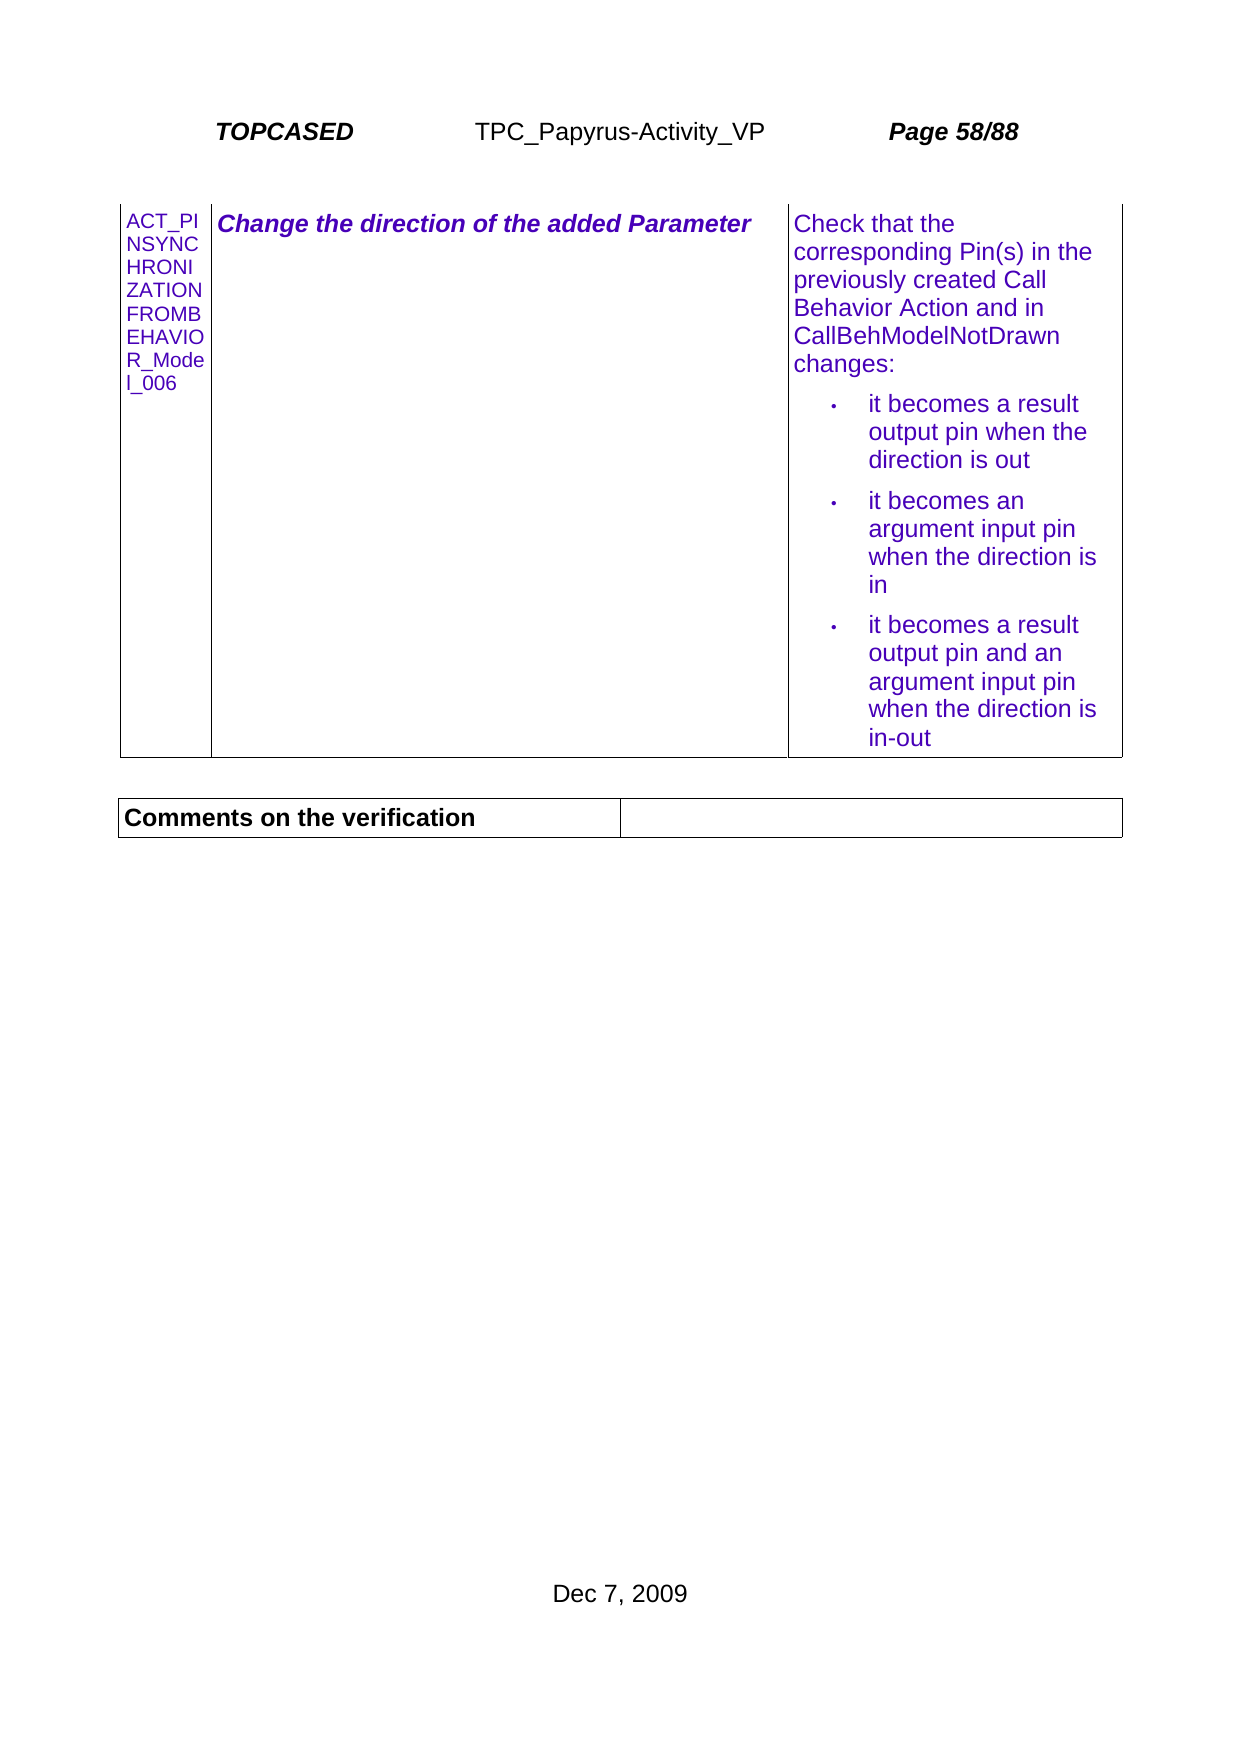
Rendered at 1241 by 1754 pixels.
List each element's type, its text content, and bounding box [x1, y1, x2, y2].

table_header Comments on the verification [119, 799, 620, 837]
table_cell ACT_PINSYNCHRONIZATIONFROMBEHAVIOR_Model_006 [121, 204, 211, 757]
table_cell Check that the corresponding Pin(s) in the previously created Call Behavior Action and in CallBehModelNotDrawn changes: it becomes a result output pin when the direction is out it becomes an argument input pin when the direction is in it becomes a result output pin and an argument input pin when the direction is in-out [789, 204, 1122, 757]
table_header [621, 799, 1122, 837]
table_cell Change the direction of the added Parameter [212, 204, 787, 757]
